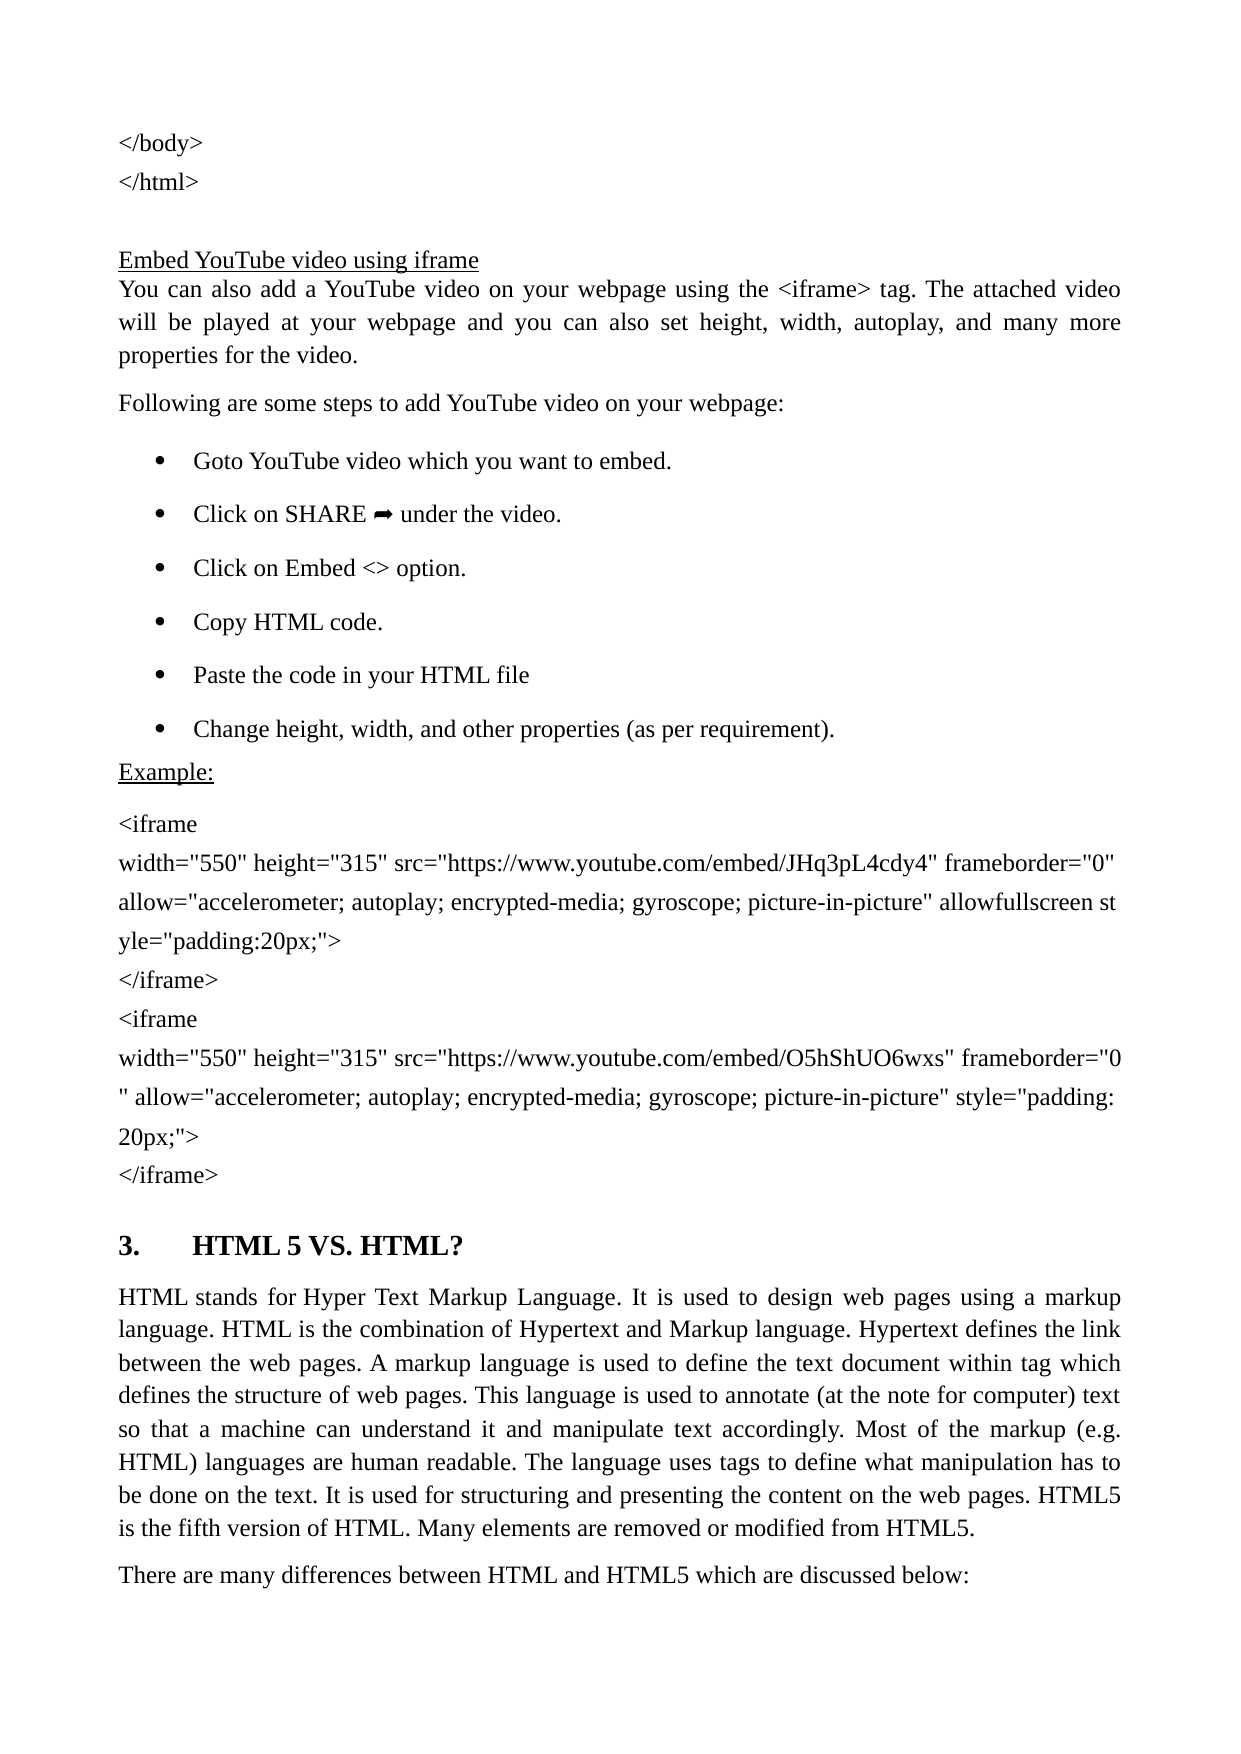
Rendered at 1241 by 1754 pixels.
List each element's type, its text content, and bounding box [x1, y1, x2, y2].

list Change height, width, and other properties (as per requirement). [156, 704, 1122, 743]
text You can also add a YouTube video on your webpage using the <iframe> tag. The attached video will be played at your webpage and you can also set height, width, autoplay, and many more properties for the video. [118, 274, 1122, 369]
list Click on Embed <> option. [156, 543, 1122, 582]
text Following are some steps to add YouTube video on your webpage: [118, 388, 1122, 417]
list Copy HTML code. [156, 597, 1122, 636]
text </iframe> [118, 1150, 1122, 1189]
text </body> [118, 118, 1122, 157]
list Goto YouTube video which you want to embed. [156, 436, 1122, 475]
list Paste the code in your HTML file [156, 650, 1122, 689]
text </iframe> [118, 955, 1122, 994]
text HTML stands for Hyper Text Markup Language. It is used to design web pages using a markup language. HTML is the combination of Hypertext and Markup language. Hypertext defines the link between the web pages. A markup language is used to define the text document within tag which defines the structure of web pages. This language is used to annotate (at the note for computer) text so that a machine can understand it and manipulate text accordingly. Most of the markup (e.g. HTML) languages are human readable. The language uses tags to define what manipulation has to be done on the text. It is used for structuring and presenting the content on the web pages. HTML5 is the fifth version of HTML. Many elements are removed or modified from HTML5. [118, 1282, 1122, 1541]
text width="550" height="315" src="https://www.youtube.com/embed/O5hShUO6wxs" frameborder="0" allow="accelerometer; autoplay; encrypted-media; gyroscope; picture-in-picture" style="padding:20px;"> [118, 1033, 1122, 1150]
list Click on SHARE ➦ under the video. [156, 489, 1122, 528]
subtitle Example: [118, 757, 1122, 786]
text There are many differences between HTML and HTML5 which are discussed below: [118, 1560, 1122, 1589]
text </html> [118, 157, 1122, 196]
subtitle Embed YouTube video using iframe [118, 235, 1122, 274]
text 3. HTML 5 VS. HTML? [118, 1228, 1122, 1262]
text <iframe [118, 994, 1122, 1033]
text <iframe width="550" height="315" src="https://www.youtube.com/embed/JHq3pL4cdy4" frameborder="0" allow="accelerometer; autoplay; encrypted-media; gyroscope; picture-in-picture" allowfullscreen style="padding:20px;"> [118, 799, 1122, 955]
